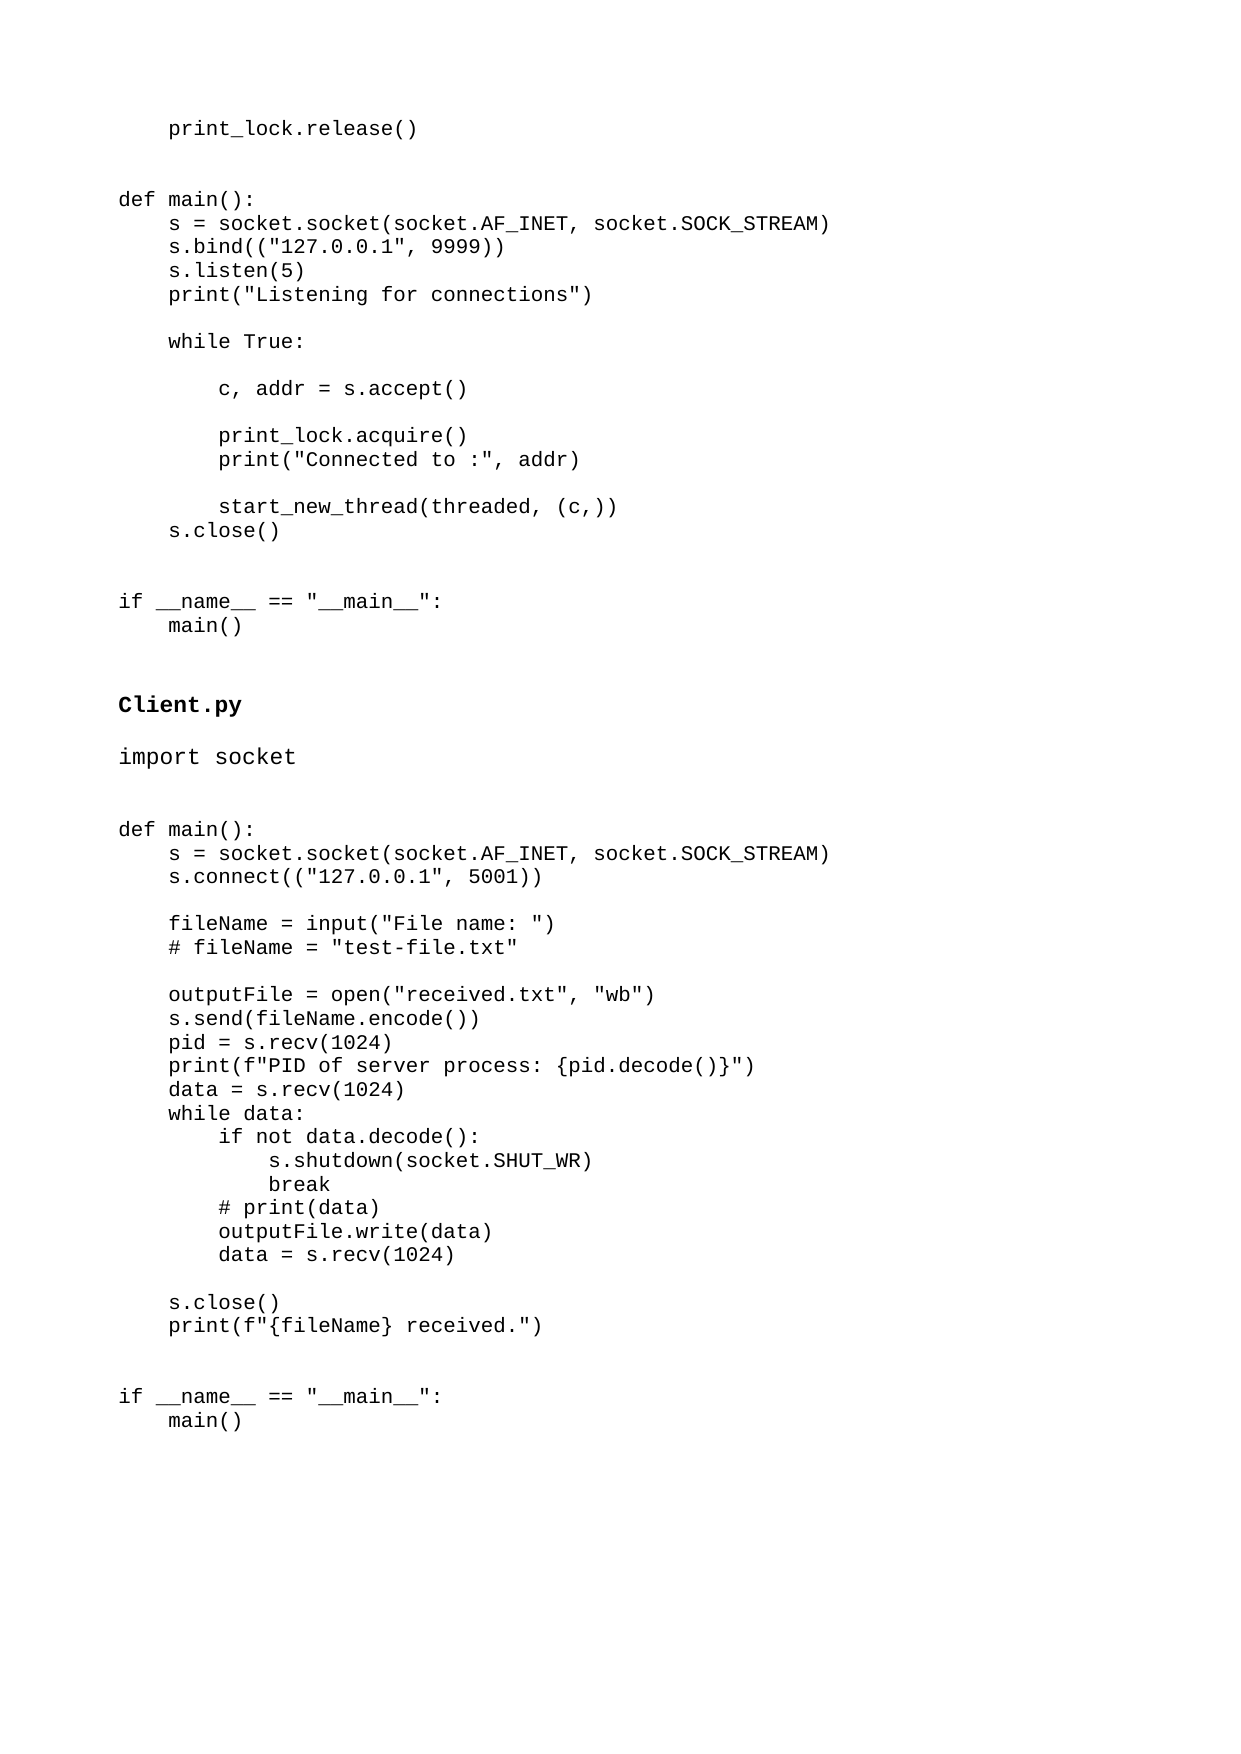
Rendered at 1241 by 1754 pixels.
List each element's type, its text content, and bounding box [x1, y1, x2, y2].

text if __name__ == "__main__": [118, 591, 1122, 615]
text print("Listening for connections") [118, 284, 1122, 307]
text data = s.recv(1024) [118, 1079, 1122, 1103]
text data = s.recv(1024) [118, 1244, 1122, 1268]
text main() [118, 1410, 1122, 1434]
text print_lock.acquire() [118, 426, 1122, 449]
text # print(data) [118, 1197, 1122, 1221]
text # fileName = "test-file.txt" [118, 937, 1122, 961]
text def main(): [118, 189, 1122, 213]
text start_new_thread(threaded, (c,)) [118, 496, 1122, 520]
text import socket [118, 746, 1122, 772]
text while data: [118, 1103, 1122, 1126]
text break [118, 1173, 1122, 1197]
text s.close() [118, 1292, 1122, 1315]
text s.connect(("127.0.0.1", 5001)) [118, 866, 1122, 890]
text outputFile.write(data) [118, 1221, 1122, 1244]
text fileName = input("File name: ") [118, 913, 1122, 937]
text outputFile = open("received.txt", "wb") [118, 984, 1122, 1008]
text if __name__ == "__main__": [118, 1386, 1122, 1410]
text main() [118, 615, 1122, 638]
text s.listen(5) [118, 260, 1122, 284]
text print(f"PID of server process: {pid.decode()}") [118, 1055, 1122, 1079]
text s.send(fileName.encode()) [118, 1008, 1122, 1032]
text c, addr = s.accept() [118, 378, 1122, 402]
text Client.py [118, 694, 1122, 720]
text if not data.decode(): [118, 1126, 1122, 1150]
text s.close() [118, 520, 1122, 544]
text s.bind(("127.0.0.1", 9999)) [118, 236, 1122, 260]
text s = socket.socket(socket.AF_INET, socket.SOCK_STREAM) [118, 842, 1122, 866]
text while True: [118, 331, 1122, 354]
text def main(): [118, 819, 1122, 842]
text s.shutdown(socket.SHUT_WR) [118, 1150, 1122, 1173]
text print_lock.release() [118, 118, 1122, 142]
text s = socket.socket(socket.AF_INET, socket.SOCK_STREAM) [118, 213, 1122, 236]
text pid = s.recv(1024) [118, 1032, 1122, 1055]
text print("Connected to :", addr) [118, 449, 1122, 473]
text print(f"{fileName} received.") [118, 1315, 1122, 1339]
